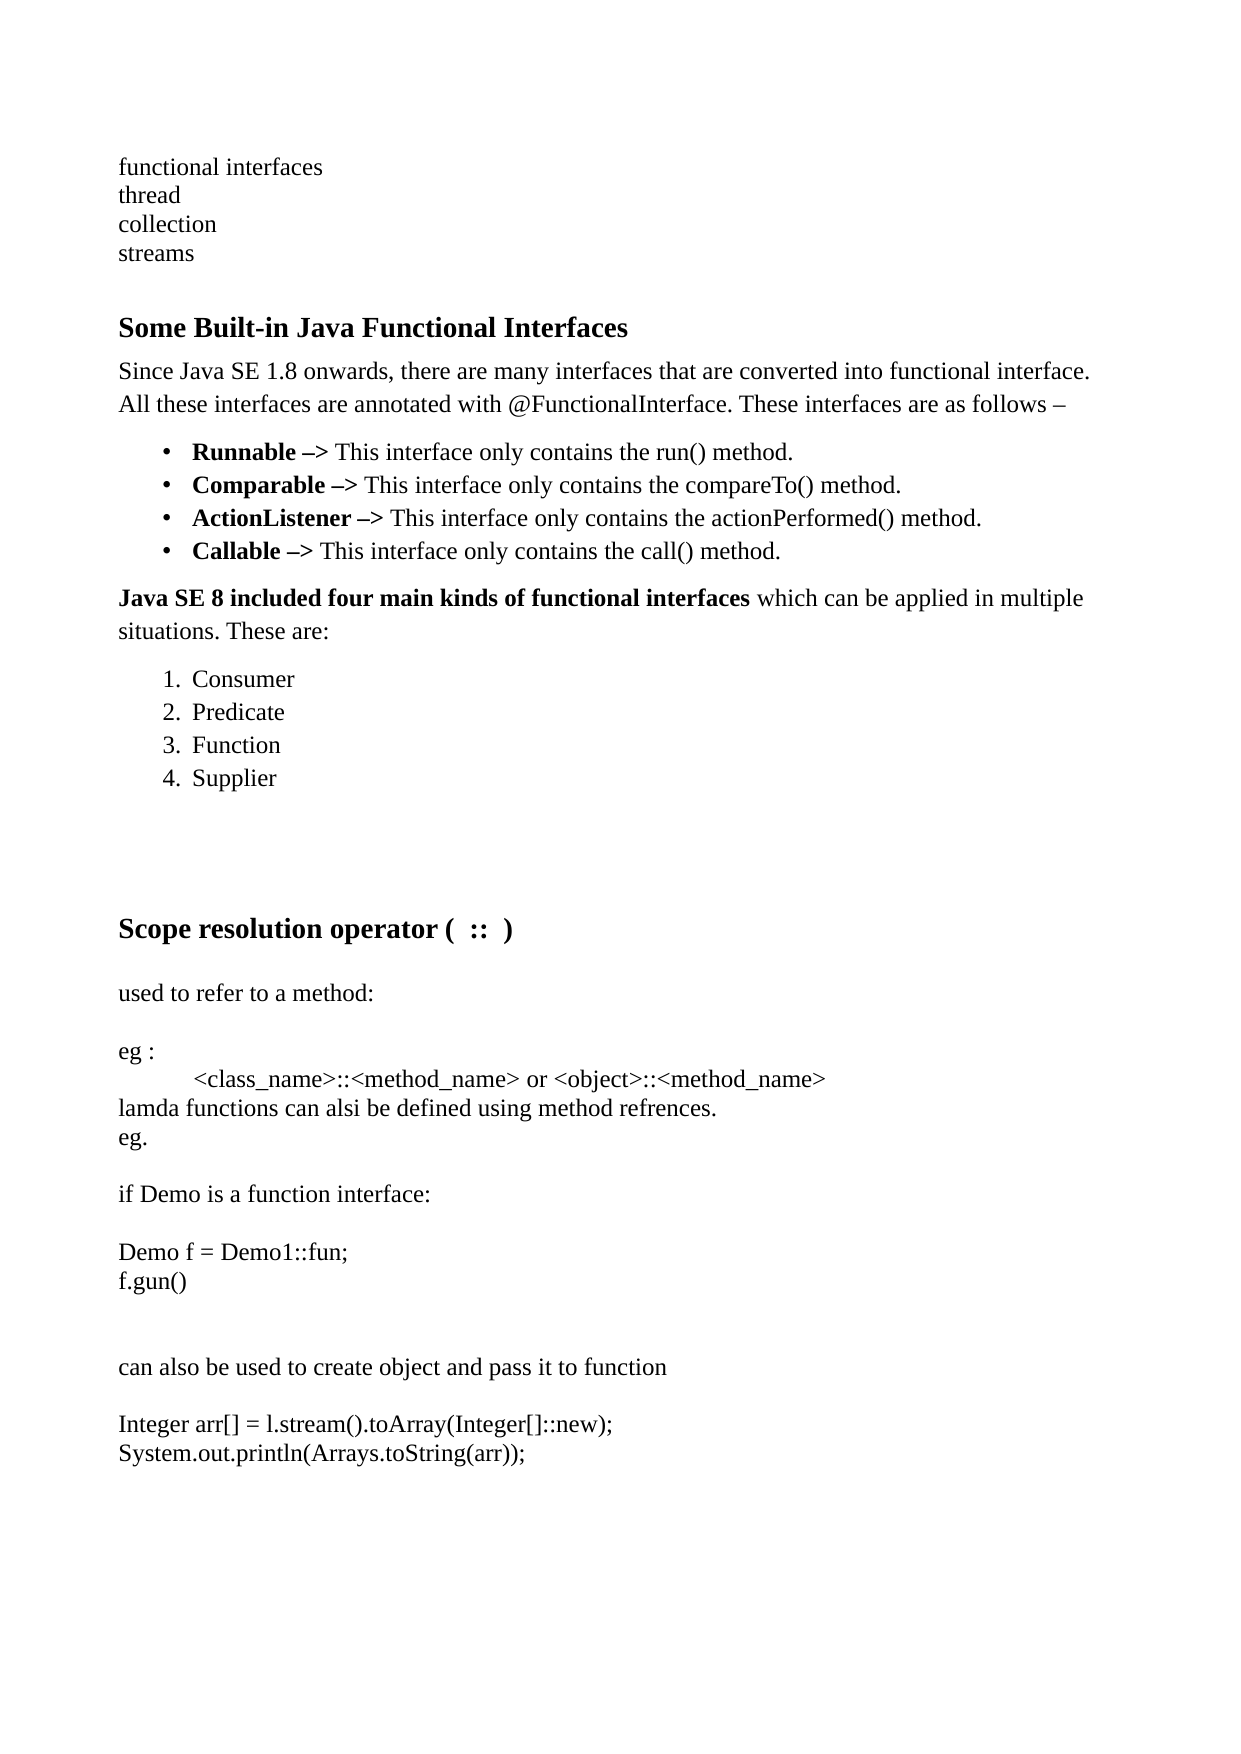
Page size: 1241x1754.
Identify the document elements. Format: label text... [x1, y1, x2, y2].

text Integer arr[] = l.stream().toArray(Integer[]::new); [118, 1409, 1122, 1438]
list Predicate [162, 697, 1122, 726]
list Function [162, 730, 1122, 759]
text Java SE 8 included four main kinds of functional interfaces which can be applied in multiple situations. These are: [118, 583, 1122, 645]
text Demo f = Demo1::fun; [118, 1237, 1122, 1266]
text lamda functions can alsi be defined using method refrences. [118, 1093, 1122, 1122]
text used to refer to a method: [118, 978, 1122, 1007]
subtitle Some Built-in Java Functional Interfaces [118, 310, 1122, 343]
text <class_name>::<method_name> or <object>::<method_name> [118, 1064, 1122, 1093]
text functional interfaces [118, 152, 1122, 180]
text collection [118, 209, 1122, 238]
text can also be used to create object and pass it to function [118, 1352, 1122, 1381]
list Runnable –> This interface only contains the run() method. [162, 437, 1122, 465]
list Consumer [162, 664, 1122, 693]
text Since Java SE 1.8 onwards, there are many interfaces that are converted into functional interface. All these interfaces are annotated with @FunctionalInterface. These interfaces are as follows – [118, 356, 1122, 418]
text Scope resolution operator ( :: ) [118, 911, 1122, 945]
text System.out.println(Arrays.toString(arr)); [118, 1438, 1122, 1467]
text thread [118, 180, 1122, 209]
list Comparable –> This interface only contains the compareTo() method. [162, 470, 1122, 498]
text streams [118, 238, 1122, 267]
text eg. [118, 1122, 1122, 1151]
list Callable –> This interface only contains the call() method. [162, 536, 1122, 564]
text f.gun() [118, 1266, 1122, 1294]
text if Demo is a function interface: [118, 1179, 1122, 1208]
text eg : [118, 1036, 1122, 1064]
list Supplier [162, 763, 1122, 792]
list ActionListener –> This interface only contains the actionPerformed() method. [162, 503, 1122, 531]
